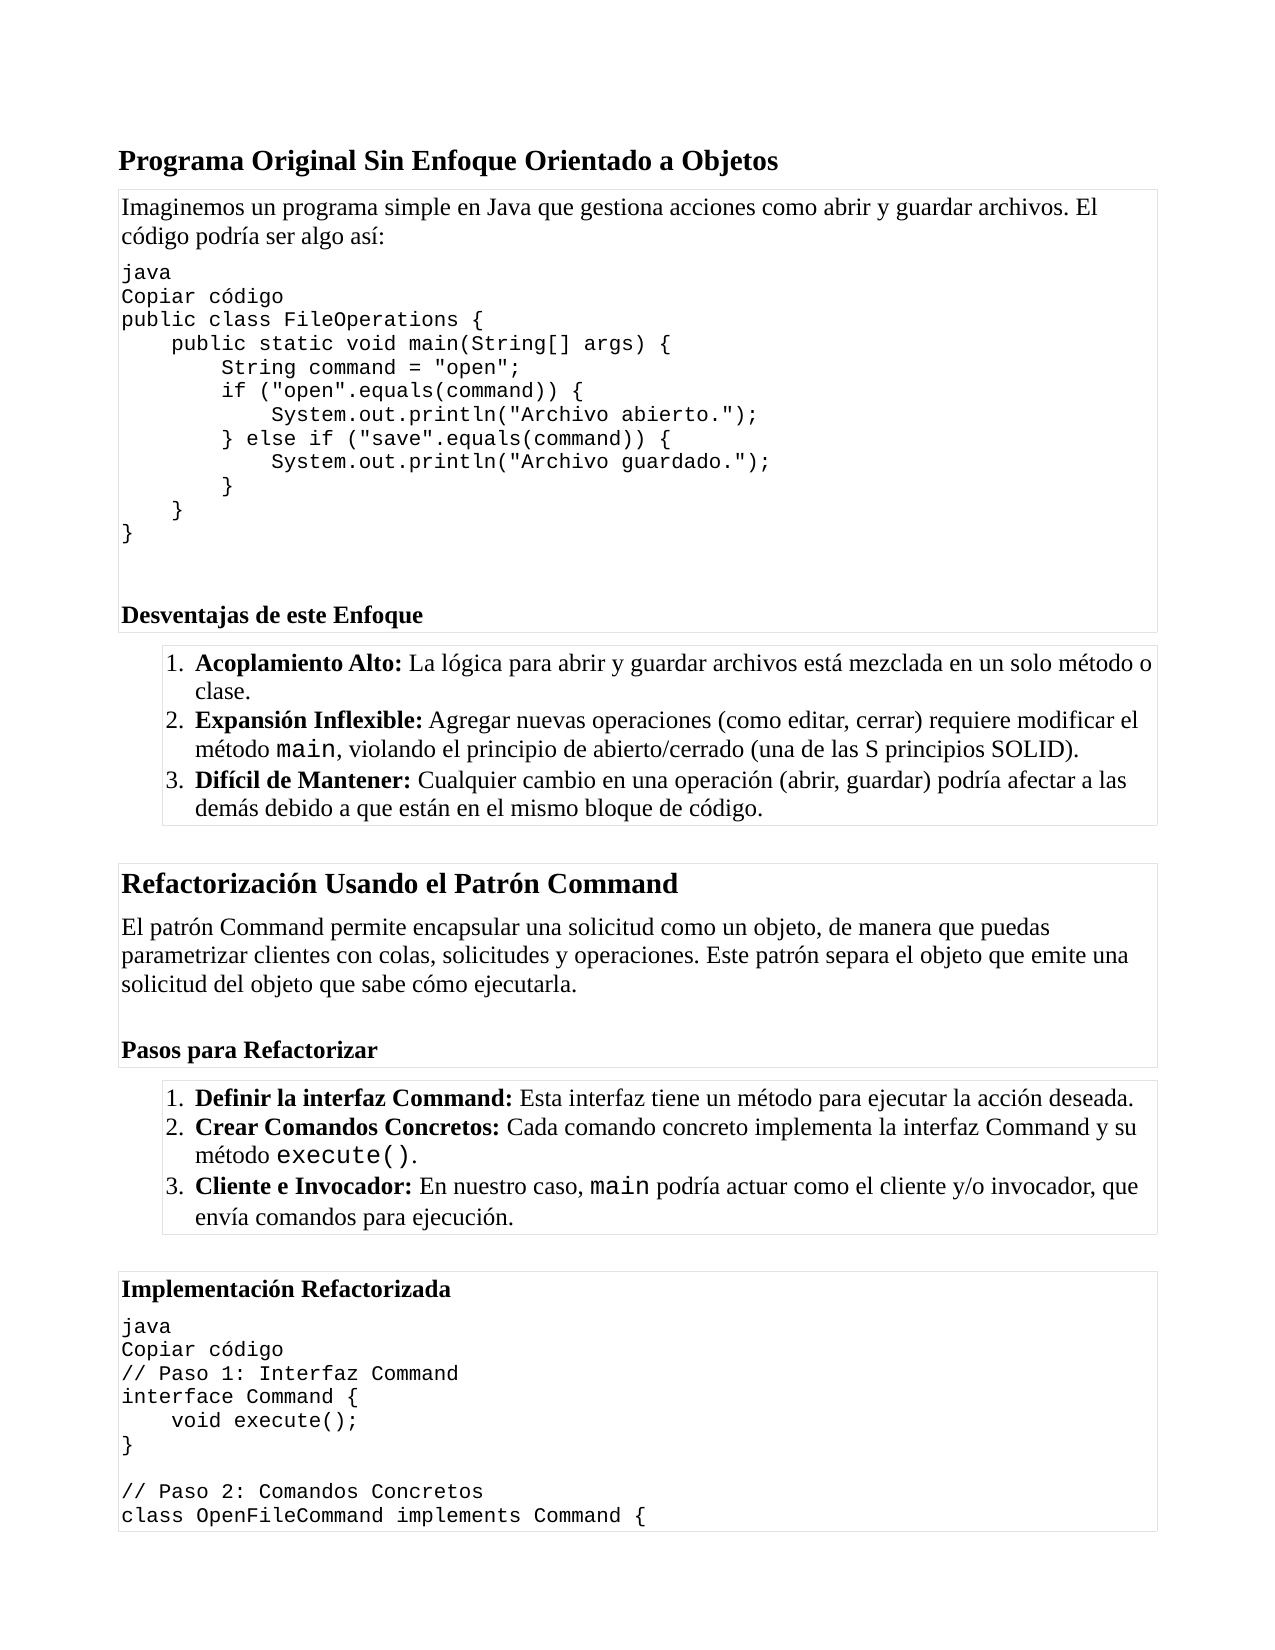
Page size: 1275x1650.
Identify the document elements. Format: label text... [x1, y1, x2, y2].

text System.out.println("Archivo abierto."); [119, 401, 1157, 425]
subtitle Pasos para Refactorizar [119, 1033, 1157, 1067]
text // Paso 2: Comandos Concretos [119, 1478, 1157, 1502]
text class OpenFileCommand implements Command { [119, 1502, 1157, 1531]
text El patrón Command permite encapsular una solicitud como un objeto, de manera que puedas parametrizar clientes con colas, solicitudes y operaciones. Este patrón separa el objeto que emite una solicitud del objeto que sabe cómo ejecutarla. [119, 909, 1157, 998]
subtitle Implementación Refactorizada [119, 1272, 1157, 1303]
text java [119, 259, 1157, 283]
text Imaginemos un programa simple en Java que gestiona acciones como abrir y guardar archivos. El código podría ser algo así: [119, 190, 1157, 250]
subtitle Desventajas de este Enfoque [119, 597, 1157, 632]
text // Paso 1: Interfaz Command [119, 1360, 1157, 1383]
text } [119, 519, 1157, 546]
text public static void main(String[] args) { [119, 330, 1157, 354]
subtitle Refactorización Usando el Patrón Command [119, 864, 1157, 899]
text } [119, 1431, 1157, 1457]
list Difícil de Mantener: Cualquier cambio en una operación (abrir, guardar) podría afectar a las demás debido a que están en el mismo bloque de código. [163, 762, 1157, 825]
text if ("open".equals(command)) { [119, 377, 1157, 401]
text Copiar código [119, 1336, 1157, 1360]
list Expansión Inflexible: Agregar nuevas operaciones (como editar, cerrar) requiere modificar el método main, violando el principio de abierto/cerrado (una de las S principios SOLID). [163, 702, 1157, 762]
text System.out.println("Archivo guardado."); [119, 448, 1157, 472]
list Acoplamiento Alto: La lógica para abrir y guardar archivos está mezclada en un solo método o clase. [163, 646, 1157, 702]
text } [119, 472, 1157, 496]
list Definir la interfaz Command: Esta interfaz tiene un método para ejecutar la acción deseada. [163, 1081, 1157, 1109]
list Crear Comandos Concretos: Cada comando concreto implementa la interfaz Command y su método execute(). [163, 1109, 1157, 1168]
text } [119, 496, 1157, 519]
text java [119, 1313, 1157, 1336]
text Copiar código [119, 283, 1157, 306]
text public class FileOperations { [119, 306, 1157, 330]
text String command = "open"; [119, 354, 1157, 377]
subtitle Programa Original Sin Enfoque Orientado a Objetos [118, 143, 1157, 177]
text } else if ("save".equals(command)) { [119, 425, 1157, 448]
text interface Command { [119, 1383, 1157, 1407]
list Cliente e Invocador: En nuestro caso, main podría actuar como el cliente y/o invocador, que envía comandos para ejecución. [163, 1168, 1157, 1234]
text void execute(); [119, 1407, 1157, 1431]
